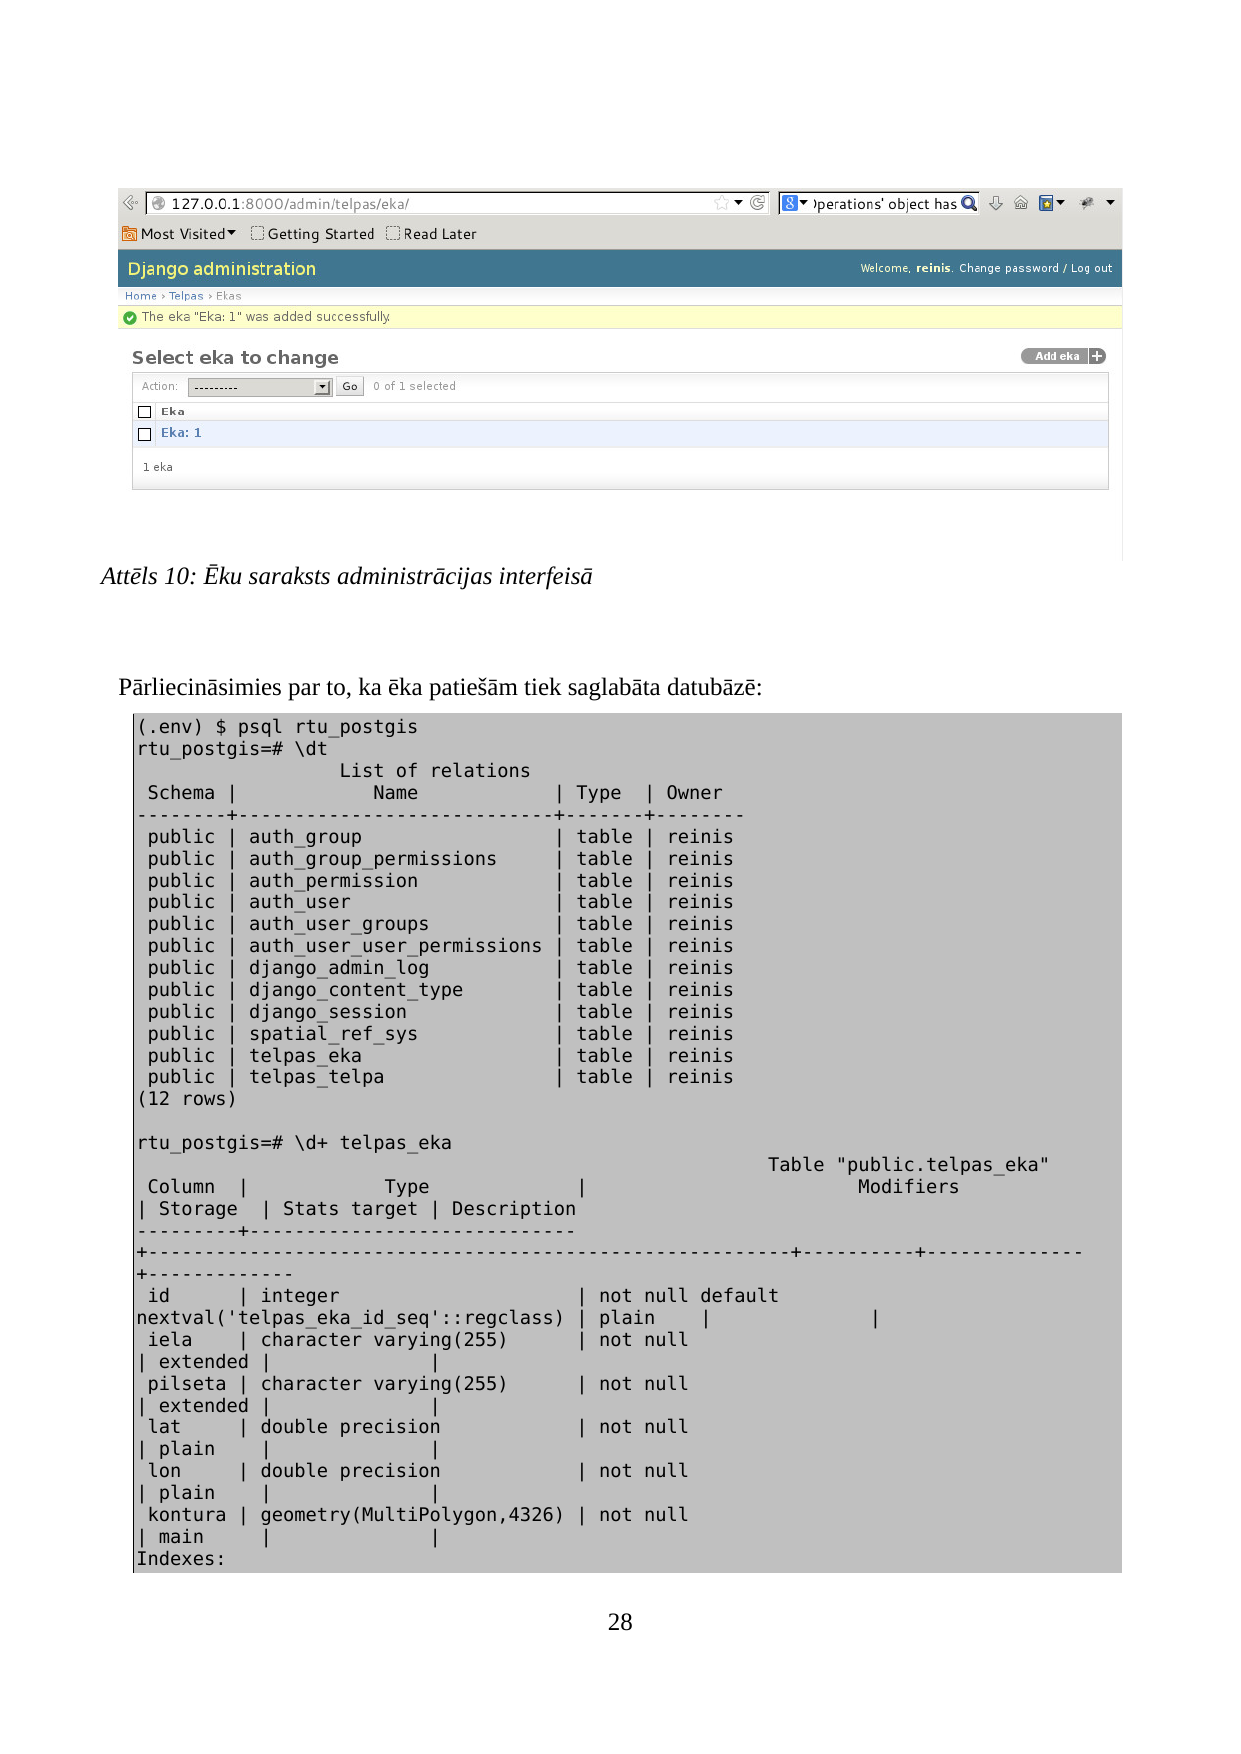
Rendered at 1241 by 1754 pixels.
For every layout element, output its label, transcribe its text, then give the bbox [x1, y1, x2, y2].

text id | integer | not null default nextval('telpas_eka_id_seq'::regclass) | plain | | [134, 1285, 1122, 1329]
text (12 rows) [134, 1088, 1122, 1110]
text public | telpas_telpa | table | reinis [134, 1067, 1122, 1088]
text Column | Type | Modifiers | Storage | Stats target | Description [134, 1176, 1122, 1220]
text lat | double precision | not null | plain | | [134, 1417, 1122, 1460]
text (.env) $ psql rtu_postgis [133, 713, 1122, 738]
text lon | double precision | not null | plain | | [134, 1460, 1122, 1504]
text kontura | geometry(MultiPolygon,4326) | not null | main | | [134, 1504, 1122, 1548]
text Pārliecināsimies par to, ka ēka patiešām tiek saglabāta datubāzē: [118, 672, 1122, 701]
text Table "public.telpas_eka" [134, 1154, 1122, 1176]
text List of relations [134, 760, 1122, 782]
text pilseta | character varying(255) | not null | extended | | [134, 1373, 1122, 1417]
text public | auth_group | table | reinis [134, 826, 1122, 848]
text Indexes: [134, 1548, 1122, 1573]
text public | django_content_type | table | reinis [134, 979, 1122, 1001]
text public | auth_permission | table | reinis [134, 870, 1122, 892]
text public | auth_user_user_permissions | table | reinis [134, 935, 1122, 957]
text Attēls 10: Ēku saraksts administrācijas interfeisā [101, 189, 1139, 590]
text Schema | Name | Type | Owner [134, 782, 1122, 804]
text public | auth_user_groups | table | reinis [134, 913, 1122, 935]
text public | auth_group_permissions | table | reinis [134, 848, 1122, 870]
text rtu_postgis=# \dt [134, 738, 1122, 760]
picture [118, 188, 1123, 561]
text public | spatial_ref_sys | table | reinis [134, 1023, 1122, 1045]
text rtu_postgis=# \d+ telpas_eka [134, 1132, 1122, 1154]
text public | django_admin_log | table | reinis [134, 957, 1122, 979]
text public | django_session | table | reinis [134, 1001, 1122, 1023]
text iela | character varying(255) | not null | extended | | [134, 1329, 1122, 1373]
text ---------+-----------------------------+---------------------------------------------------------+----------+--------------+------------- [134, 1220, 1122, 1285]
text --------+----------------------------+-------+-------- [134, 804, 1122, 826]
text public | auth_user | table | reinis [134, 892, 1122, 913]
text public | telpas_eka | table | reinis [134, 1045, 1122, 1067]
